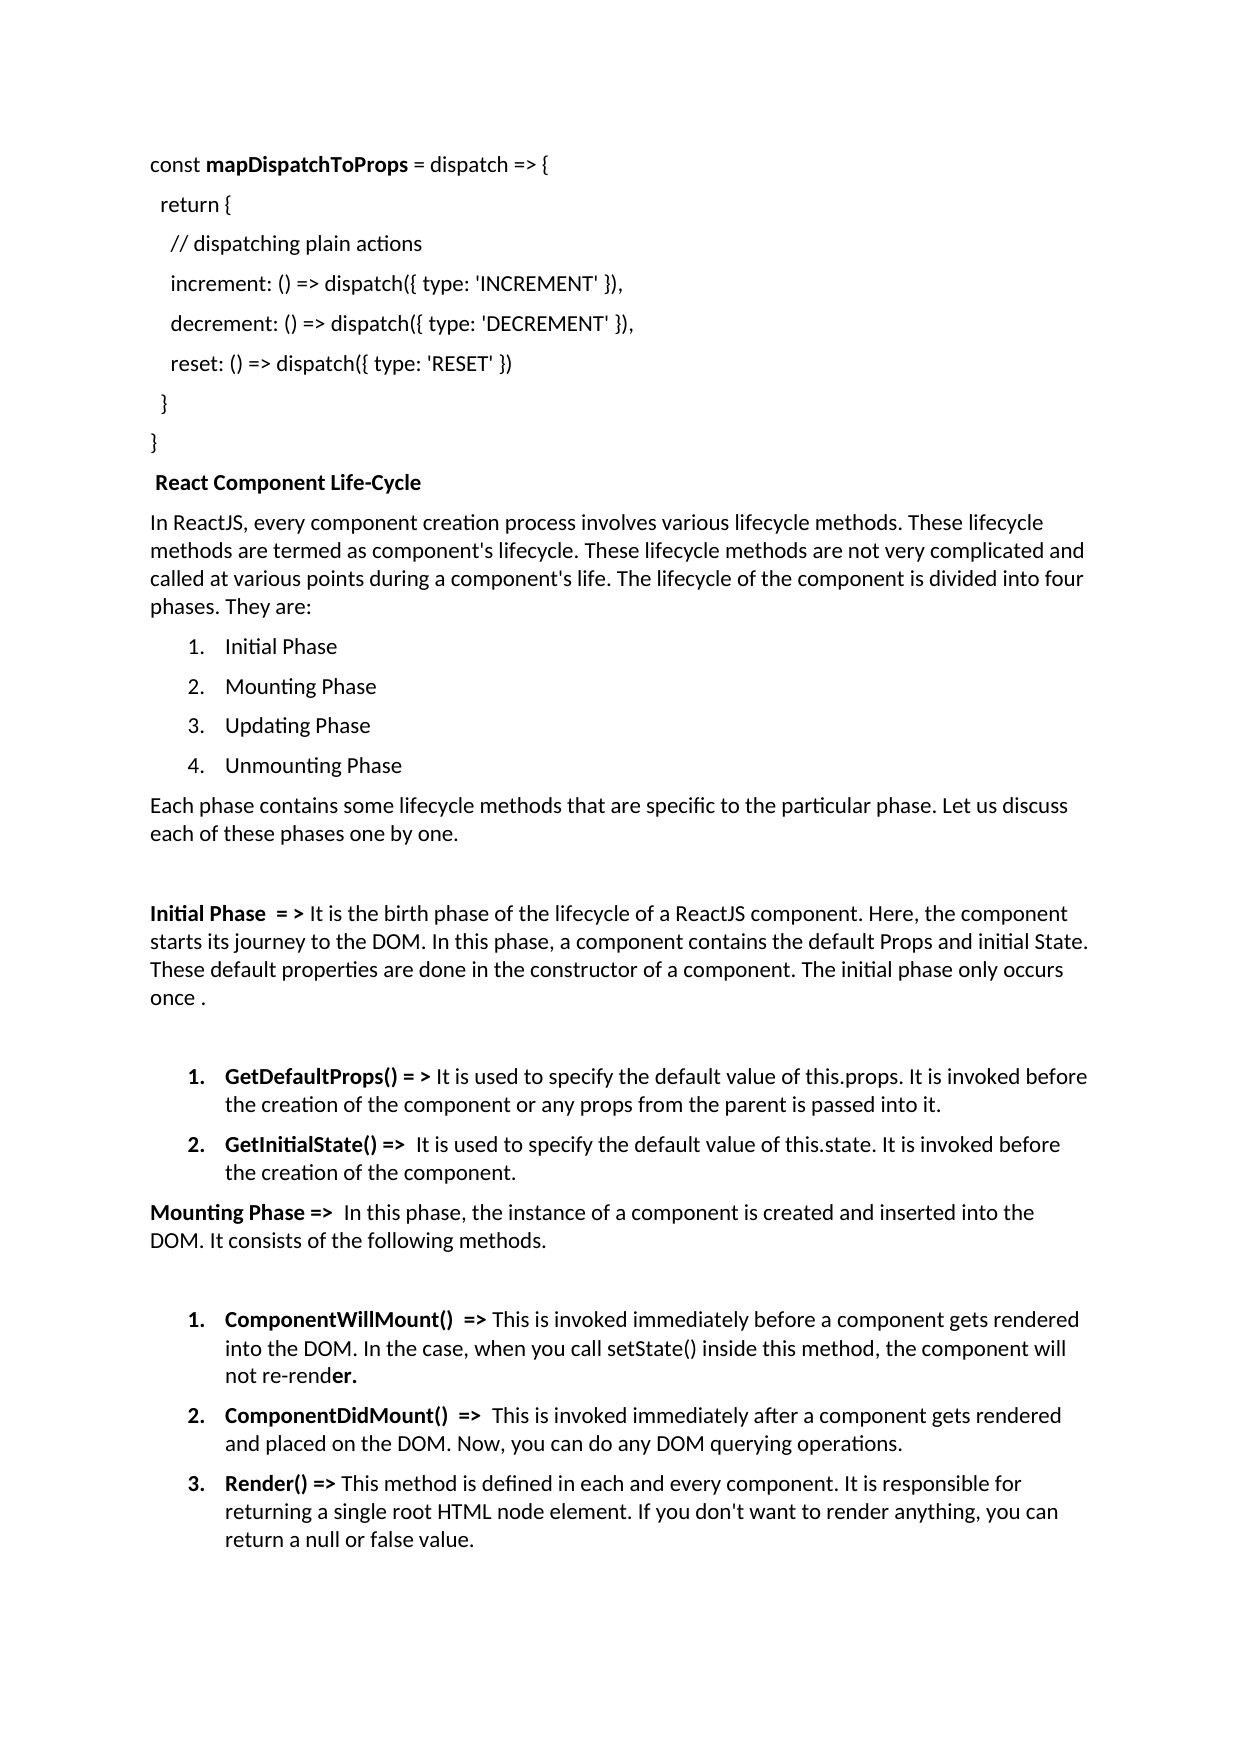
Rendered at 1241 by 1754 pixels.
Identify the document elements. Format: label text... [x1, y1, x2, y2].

list Mounting Phase [187, 672, 1090, 700]
text return { [150, 190, 1090, 218]
text // dispatching plain actions [150, 229, 1090, 258]
list ComponentWillMount() => This is invoked immediately before a component gets rendered into the DOM. In the case, when you call setState() inside this method, the component will not re-render. [187, 1306, 1090, 1390]
list ComponentDidMount() => This is invoked immediately after a component gets rendered and placed on the DOM. Now, you can do any DOM querying operations. [187, 1401, 1090, 1457]
list GetDefaultProps() = > It is used to specify the default value of this.props. It is invoked before the creation of the component or any props from the parent is passed into it. [187, 1062, 1090, 1118]
text const mapDispatchToProps = dispatch => { [150, 150, 1090, 178]
list Render() => This method is defined in each and every component. It is responsible for returning a single root HTML node element. If you don't want to render anything, you can return a null or false value. [187, 1469, 1090, 1553]
text React Component Life-Cycle [150, 468, 1090, 496]
text Initial Phase = > It is the birth phase of the lifecycle of a ReactJS component. Here, the component starts its journey to the DOM. In this phase, a component contains the default Props and initial State. These default properties are done in the constructor of a component. The initial phase only occurs once . [150, 899, 1090, 1011]
text } [150, 428, 1090, 457]
list GetInitialState() => It is used to specify the default value of this.state. It is invoked before the creation of the component. [187, 1130, 1090, 1186]
text reset: () => dispatch({ type: 'RESET' }) [150, 349, 1090, 377]
list Initial Phase [187, 632, 1090, 660]
text Mounting Phase => In this phase, the instance of a component is created and inserted into the DOM. It consists of the following methods. [150, 1198, 1090, 1254]
text Each phase contains some lifecycle methods that are specific to the particular phase. Let us discuss each of these phases one by one. [150, 791, 1090, 847]
text In ReactJS, every component creation process involves various lifecycle methods. These lifecycle methods are termed as component's lifecycle. These lifecycle methods are not very complicated and called at various points during a component's life. The lifecycle of the component is divided into four phases. They are: [150, 508, 1090, 620]
list Updating Phase [187, 712, 1090, 739]
text increment: () => dispatch({ type: 'INCREMENT' }), [150, 269, 1090, 297]
text decrement: () => dispatch({ type: 'DECREMENT' }), [150, 309, 1090, 337]
text } [150, 389, 1090, 417]
list Unmounting Phase [187, 751, 1090, 779]
